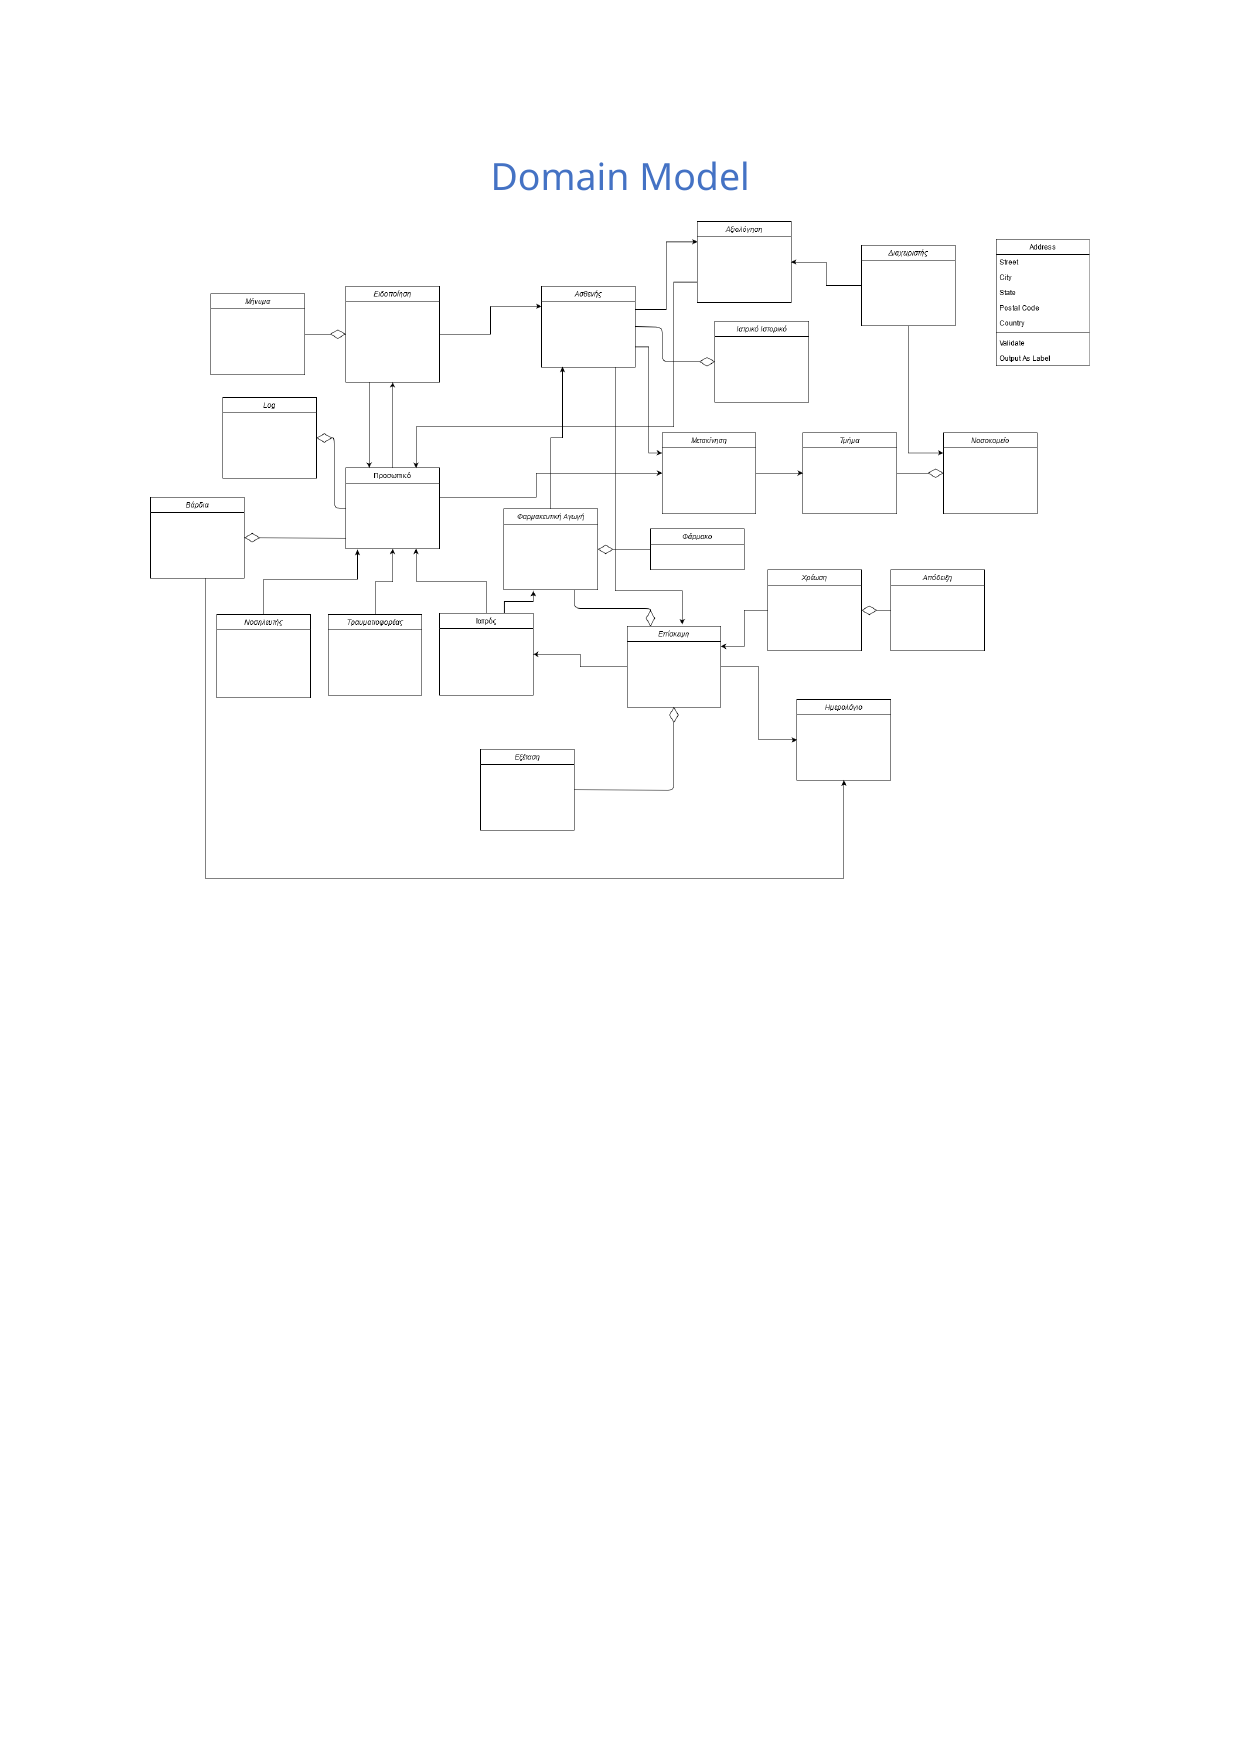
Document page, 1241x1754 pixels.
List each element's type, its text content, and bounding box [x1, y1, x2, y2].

picture [150, 221, 1090, 883]
text Domain Model [150, 150, 1090, 201]
